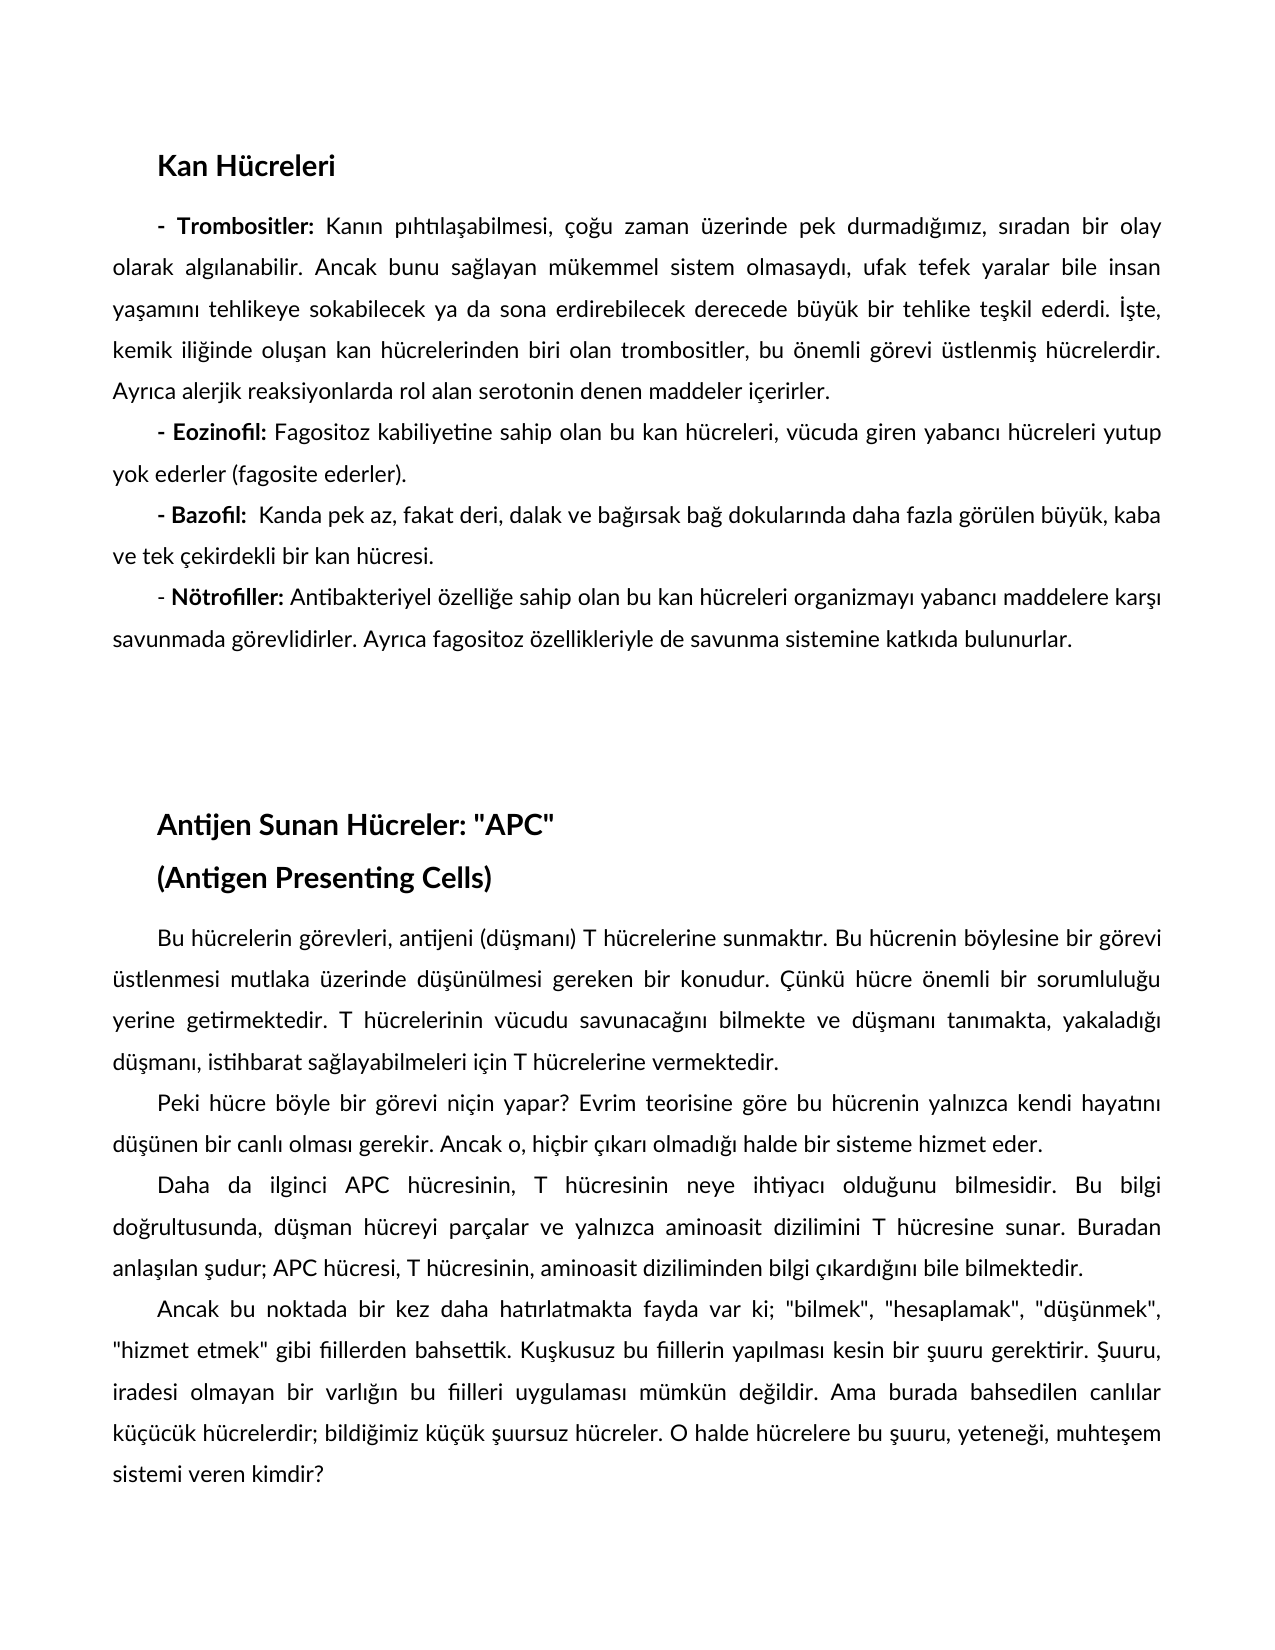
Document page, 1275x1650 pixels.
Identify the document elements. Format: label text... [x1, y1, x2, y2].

text - Eozinofil: Fagositoz kabiliyetine sahip olan bu kan hücreleri, vücuda giren yabancı hücreleri yutup yok ederler (fagosite ederler). [112, 418, 1162, 487]
text Antijen Sunan Hücreler: "APC" (Antigen Presenting Cells) [157, 807, 1162, 894]
text - Trombositler: Kanın pıhtılaşabilmesi, çoğu zaman üzerinde pek durmadığımız, sıradan bir olay olarak algılanabilir. Ancak bunu sağlayan mükemmel sistem olmasaydı, ufak tefek yaralar bile insan yaşamını tehlikeye sokabilecek ya da sona erdirebilecek derecede büyük bir tehlike teşkil ederdi. İşte, kemik iliğinde oluşan kan hücrelerinden biri olan trombositler, bu önemli görevi üstlenmiş hücrelerdir. Ayrıca alerjik reaksiyonlarda rol alan serotonin denen maddeler içerirler. [112, 212, 1162, 404]
text - Nötrofiller: Antibakteriyel özelliğe sahip olan bu kan hücreleri organizmayı yabancı maddelere karşı savunmada görevlidirler. Ayrıca fagositoz özellikleriyle de savunma sistemine katkıda bulunurlar. [112, 583, 1162, 652]
text Bu hücrelerin görevleri, antijeni (düşmanı) T hücrelerine sunmaktır. Bu hücrenin böylesine bir görevi üstlenmesi mutlaka üzerinde düşünülmesi gereken bir konudur. Çünkü hücre önemli bir sorumluluğu yerine getirmektedir. T hücrelerinin vücudu savunacağını bilmekte ve düşmanı tanımakta, yakaladığı düşmanı, istihbarat sağlayabilmeleri için T hücrelerine vermektedir. [112, 924, 1162, 1075]
text - Bazofil: Kanda pek az, fakat deri, dalak ve bağırsak bağ dokularında daha fazla görülen büyük, kaba ve tek çekirdekli bir kan hücresi. [112, 501, 1162, 569]
text Daha da ilginci APC hücresinin, T hücresinin neye ihtiyacı olduğunu bilmesidir. Bu bilgi doğrultusunda, düşman hücreyi parçalar ve yalnızca aminoasit dizilimini T hücresine sunar. Buradan anlaşılan şudur; APC hücresi, T hücresinin, aminoasit diziliminden bilgi çıkardığını bile bilmektedir. [112, 1171, 1162, 1281]
text Peki hücre böyle bir görevi niçin yapar? Evrim teorisine göre bu hücrenin yalnızca kendi hayatını düşünen bir canlı olması gerekir. Ancak o, hiçbir çıkarı olmadığı halde bir sisteme hizmet eder. [112, 1089, 1162, 1158]
text Kan Hücreleri [112, 148, 1162, 183]
text Ancak bu noktada bir kez daha hatırlatmakta fayda var ki; "bilmek", "hesaplamak", "düşünmek", "hizmet etmek" gibi fiillerden bahsettik. Kuşkusuz bu fiillerin yapılması kesin bir şuuru gerektirir. Şuuru, iradesi olmayan bir varlığın bu fiilleri uygulaması mümkün değildir. Ama burada bahsedilen canlılar küçücük hücrelerdir; bildiğimiz küçük şuursuz hücreler. O halde hücrelere bu şuuru, yeteneği, muhteşem sistemi veren kimdir? [112, 1295, 1162, 1488]
